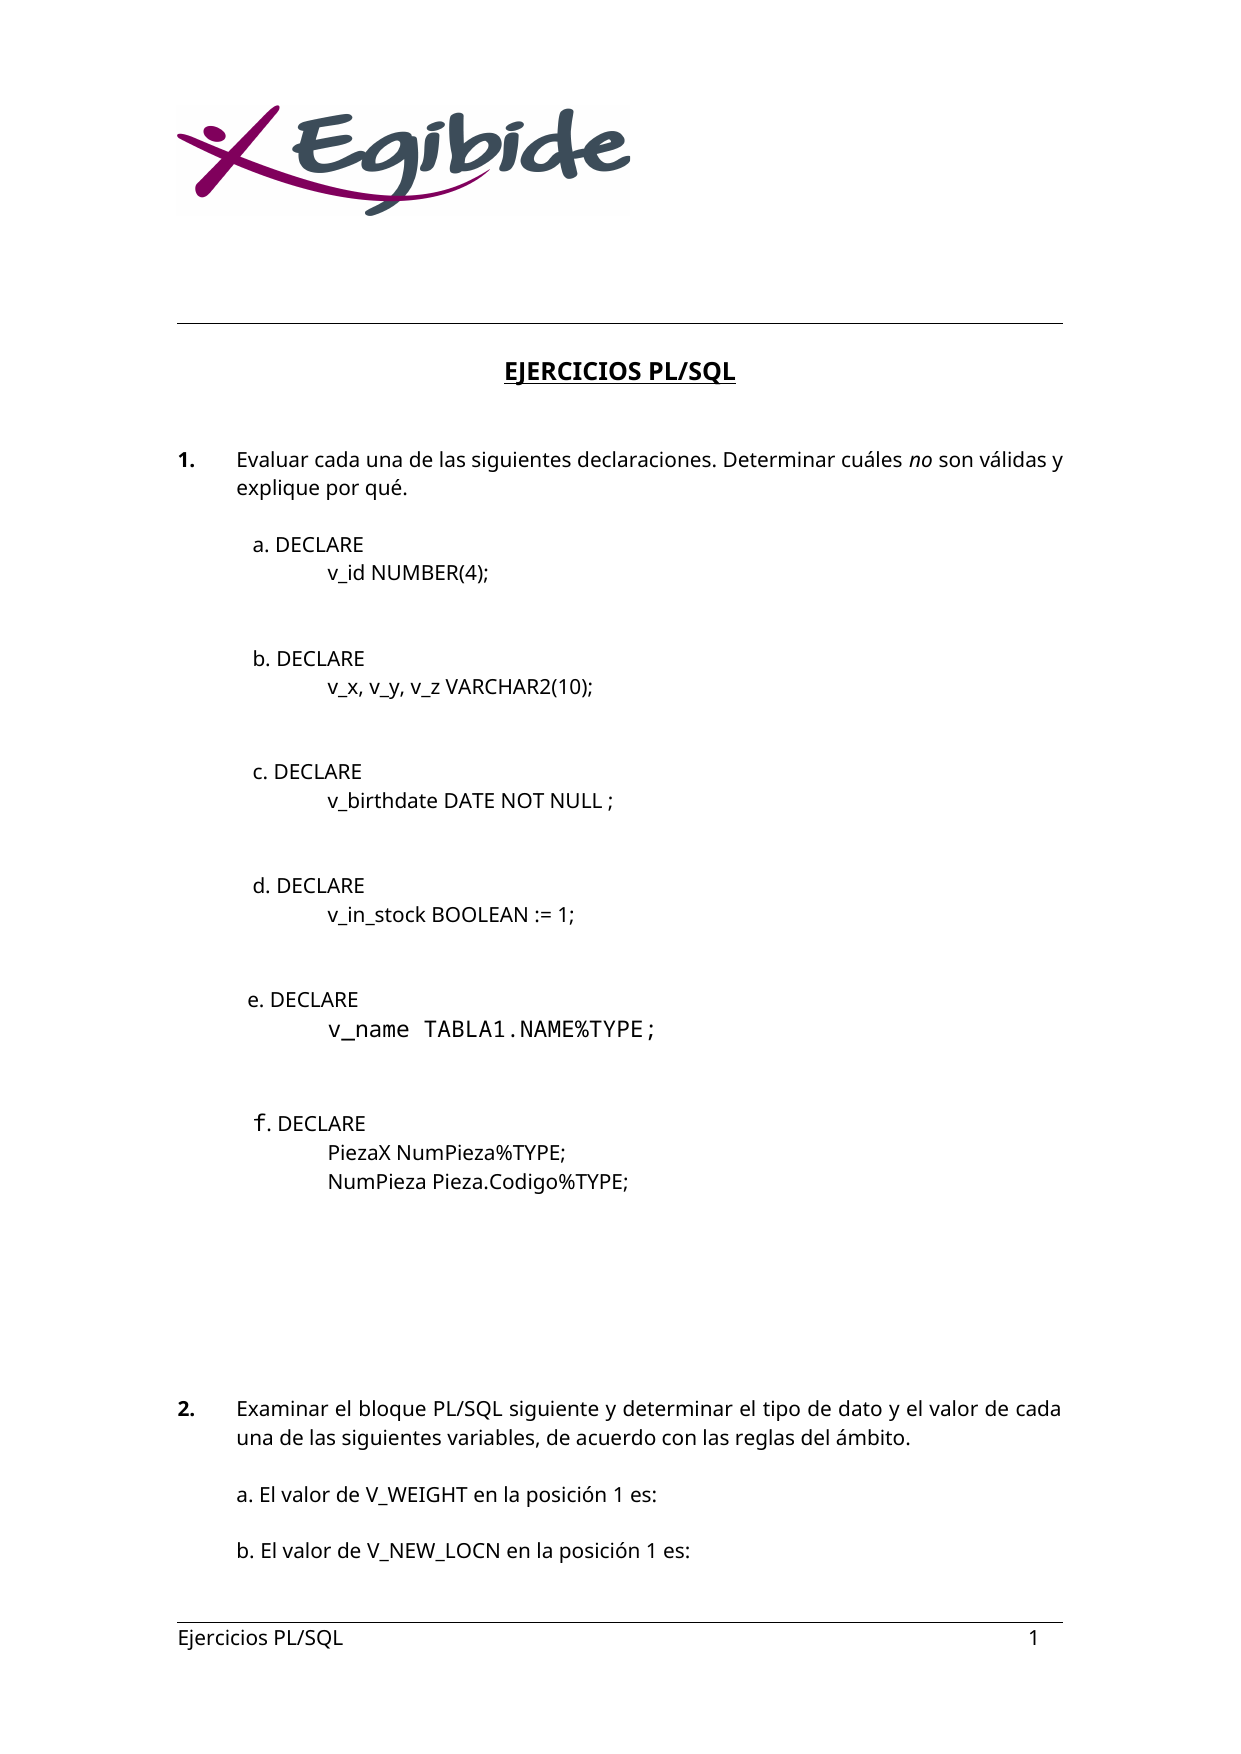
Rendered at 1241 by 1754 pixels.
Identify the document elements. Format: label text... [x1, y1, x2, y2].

list e. DECLARE [177, 985, 1063, 1013]
text v_id NUMBER(4); [177, 558, 1063, 587]
list v_name TABLA1.NAME%TYPE; [177, 1013, 1063, 1045]
text a. DECLARE [177, 530, 1063, 558]
text v_birthdate DATE NOT NULL ; [177, 786, 1063, 814]
text d. DECLARE [177, 871, 1063, 900]
list Examinar el bloque PL/SQL siguiente y determinar el tipo de dato y el valor de cada una de las siguientes variables, de acuerdo con las reglas del ámbito. [177, 1394, 1063, 1451]
list Evaluar cada una de las siguientes declaraciones. Determinar cuáles no son válidas y explique por qué. [177, 445, 1063, 502]
list b. El valor de V_NEW_LOCN en la posición 1 es: [177, 1537, 1063, 1565]
picture [176, 105, 631, 216]
text c. DECLARE [177, 757, 1063, 786]
text b. DECLARE [177, 644, 1063, 672]
list PiezaX NumPieza%TYPE; [177, 1138, 1063, 1167]
list f. DECLARE [177, 1107, 1063, 1138]
text EJERCICIOS PL/SQL [177, 354, 1063, 388]
text v_x, v_y, v_z VARCHAR2(10); [177, 672, 1063, 701]
list NumPieza Pieza.Codigo%TYPE; [177, 1167, 1063, 1195]
list a. El valor de V_WEIGHT en la posición 1 es: [177, 1480, 1063, 1508]
text v_in_stock BOOLEAN := 1; [177, 900, 1063, 928]
